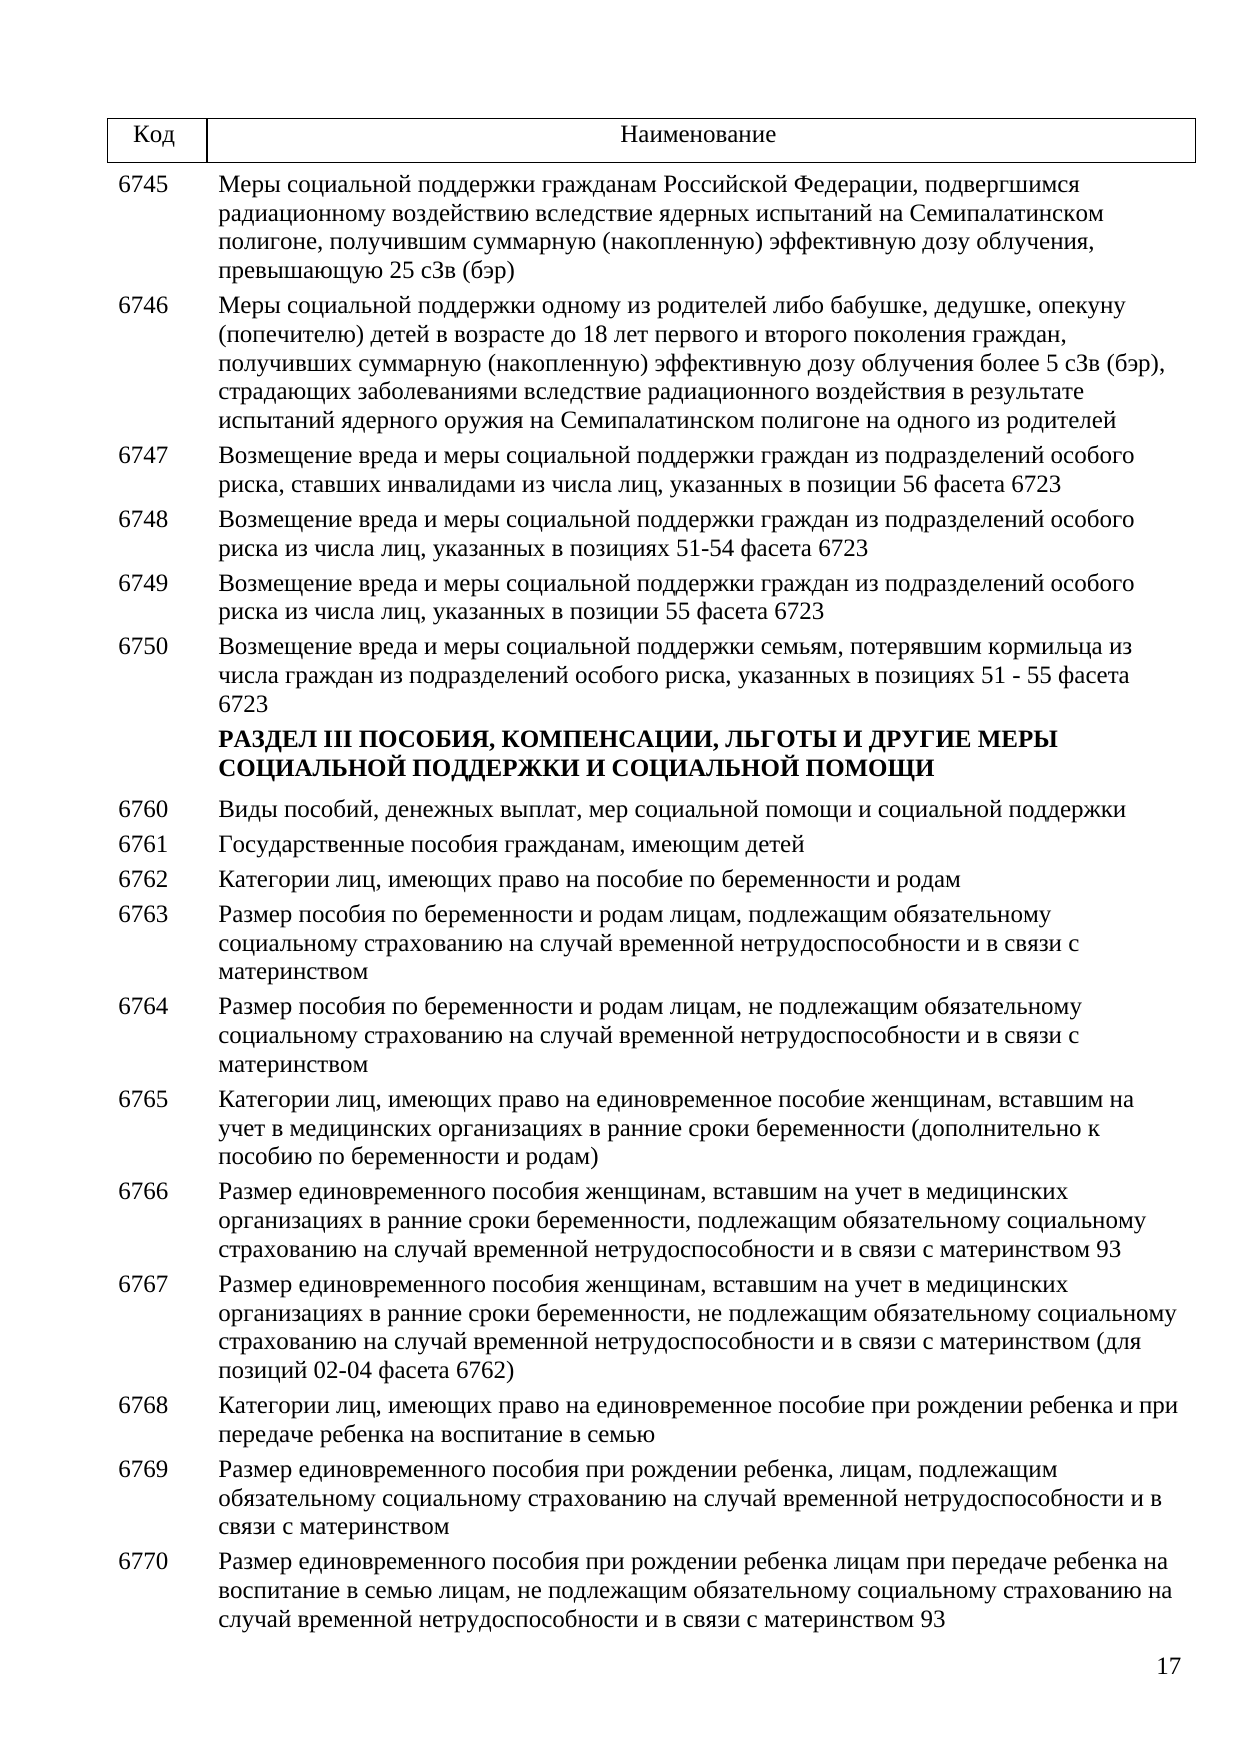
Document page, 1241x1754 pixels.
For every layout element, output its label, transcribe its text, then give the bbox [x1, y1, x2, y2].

table_cell 6769 [107, 1448, 207, 1540]
table_cell 6770 [107, 1540, 207, 1633]
table_cell 6765 [107, 1078, 207, 1170]
table_cell Размер пособия по беременности и родам лицам, подлежащим обязательному социальному страхованию на случай временной нетрудоспособности и в связи с материнством [207, 893, 1196, 985]
table_cell 6746 [107, 284, 207, 434]
table_cell 6747 [107, 434, 207, 498]
table_cell Размер единовременного пособия женщинам, вставшим на учет в медицинских организациях в ранние сроки беременности, подлежащим обязательному социальному страхованию на случай временной нетрудоспособности и в связи с материнством 93 [207, 1170, 1196, 1263]
table_cell Возмещение вреда и меры социальной поддержки граждан из подразделений особого риска из числа лиц, указанных в позиции 55 фасета 6723 [207, 561, 1196, 625]
table_cell Виды пособий, денежных выплат, мер социальной помощи и социальной поддержки [207, 788, 1196, 823]
table_cell РАЗДЕЛ III ПОСОБИЯ, КОМПЕНСАЦИИ, ЛЬГОТЫ И ДРУГИЕ МЕРЫ СОЦИАЛЬНОЙ ПОДДЕРЖКИ И СОЦИАЛЬНОЙ ПОМОЩИ [207, 718, 1196, 788]
table_cell Возмещение вреда и меры социальной поддержки семьям, потерявшим кормильца из числа граждан из подразделений особого риска, указанных в позициях 51 - 55 фасета 6723 [207, 625, 1196, 718]
table_cell [107, 718, 207, 788]
table_cell 6749 [107, 561, 207, 625]
table_cell Государственные пособия гражданам, имеющим детей [207, 823, 1196, 858]
table_cell Меры социальной поддержки гражданам Российской Федерации, подвергшимся радиационному воздействию вследствие ядерных испытаний на Семипалатинском полигоне, получившим суммарную (накопленную) эффективную дозу облучения, превышающую 25 сЗв (бэр) [207, 163, 1196, 284]
table_cell Размер единовременного пособия женщинам, вставшим на учет в медицинских организациях в ранние сроки беременности, не подлежащим обязательному социальному страхованию на случай временной нетрудоспособности и в связи с материнством (для позиций 02-04 фасета 6762) [207, 1263, 1196, 1384]
table_cell 6761 [107, 823, 207, 858]
table_cell 6762 [107, 858, 207, 893]
table_cell Категории лиц, имеющих право на пособие по беременности и родам [207, 858, 1196, 893]
table_cell Категории лиц, имеющих право на единовременное пособие при рождении ребенка и при передаче ребенка на воспитание в семью [207, 1384, 1196, 1448]
table_cell 6748 [107, 498, 207, 561]
table_cell Меры социальной поддержки одному из родителей либо бабушке, дедушке, опекуну (попечителю) детей в возрасте до 18 лет первого и второго поколения граждан, получивших суммарную (накопленную) эффективную дозу облучения более 5 сЗв (бэр), страдающих заболеваниями вследствие радиационного воздействия в результате испытаний ядерного оружия на Семипалатинском полигоне на одного из родителей [207, 284, 1196, 434]
table_cell 6760 [107, 788, 207, 823]
table_cell Размер пособия по беременности и родам лицам, не подлежащим обязательному социальному страхованию на случай временной нетрудоспособности и в связи с материнством [207, 985, 1196, 1078]
table_cell Возмещение вреда и меры социальной поддержки граждан из подразделений особого риска, ставших инвалидами из числа лиц, указанных в позиции 56 фасета 6723 [207, 434, 1196, 498]
table_cell Размер единовременного пособия при рождении ребенка, лицам, подлежащим обязательному социальному страхованию на случай временной нетрудоспособности и в связи с материнством [207, 1448, 1196, 1540]
table_cell 6768 [107, 1384, 207, 1448]
table_cell 6764 [107, 985, 207, 1078]
table_cell 6763 [107, 893, 207, 985]
table_cell Категории лиц, имеющих право на единовременное пособие женщинам, вставшим на учет в медицинских организациях в ранние сроки беременности (дополнительно к пособию по беременности и родам) [207, 1078, 1196, 1170]
table_header Наименование [208, 119, 1195, 162]
table_cell 6745 [107, 163, 207, 284]
table_cell 6750 [107, 625, 207, 718]
table_cell Возмещение вреда и меры социальной поддержки граждан из подразделений особого риска из числа лиц, указанных в позициях 51-54 фасета 6723 [207, 498, 1196, 561]
table_cell 6767 [107, 1263, 207, 1384]
table_cell 6766 [107, 1170, 207, 1263]
table_cell Размер единовременного пособия при рождении ребенка лицам при передаче ребенка на воспитание в семью лицам, не подлежащим обязательному социальному страхованию на случай временной нетрудоспособности и в связи с материнством 93 [207, 1540, 1196, 1633]
table_header Код [108, 119, 206, 162]
